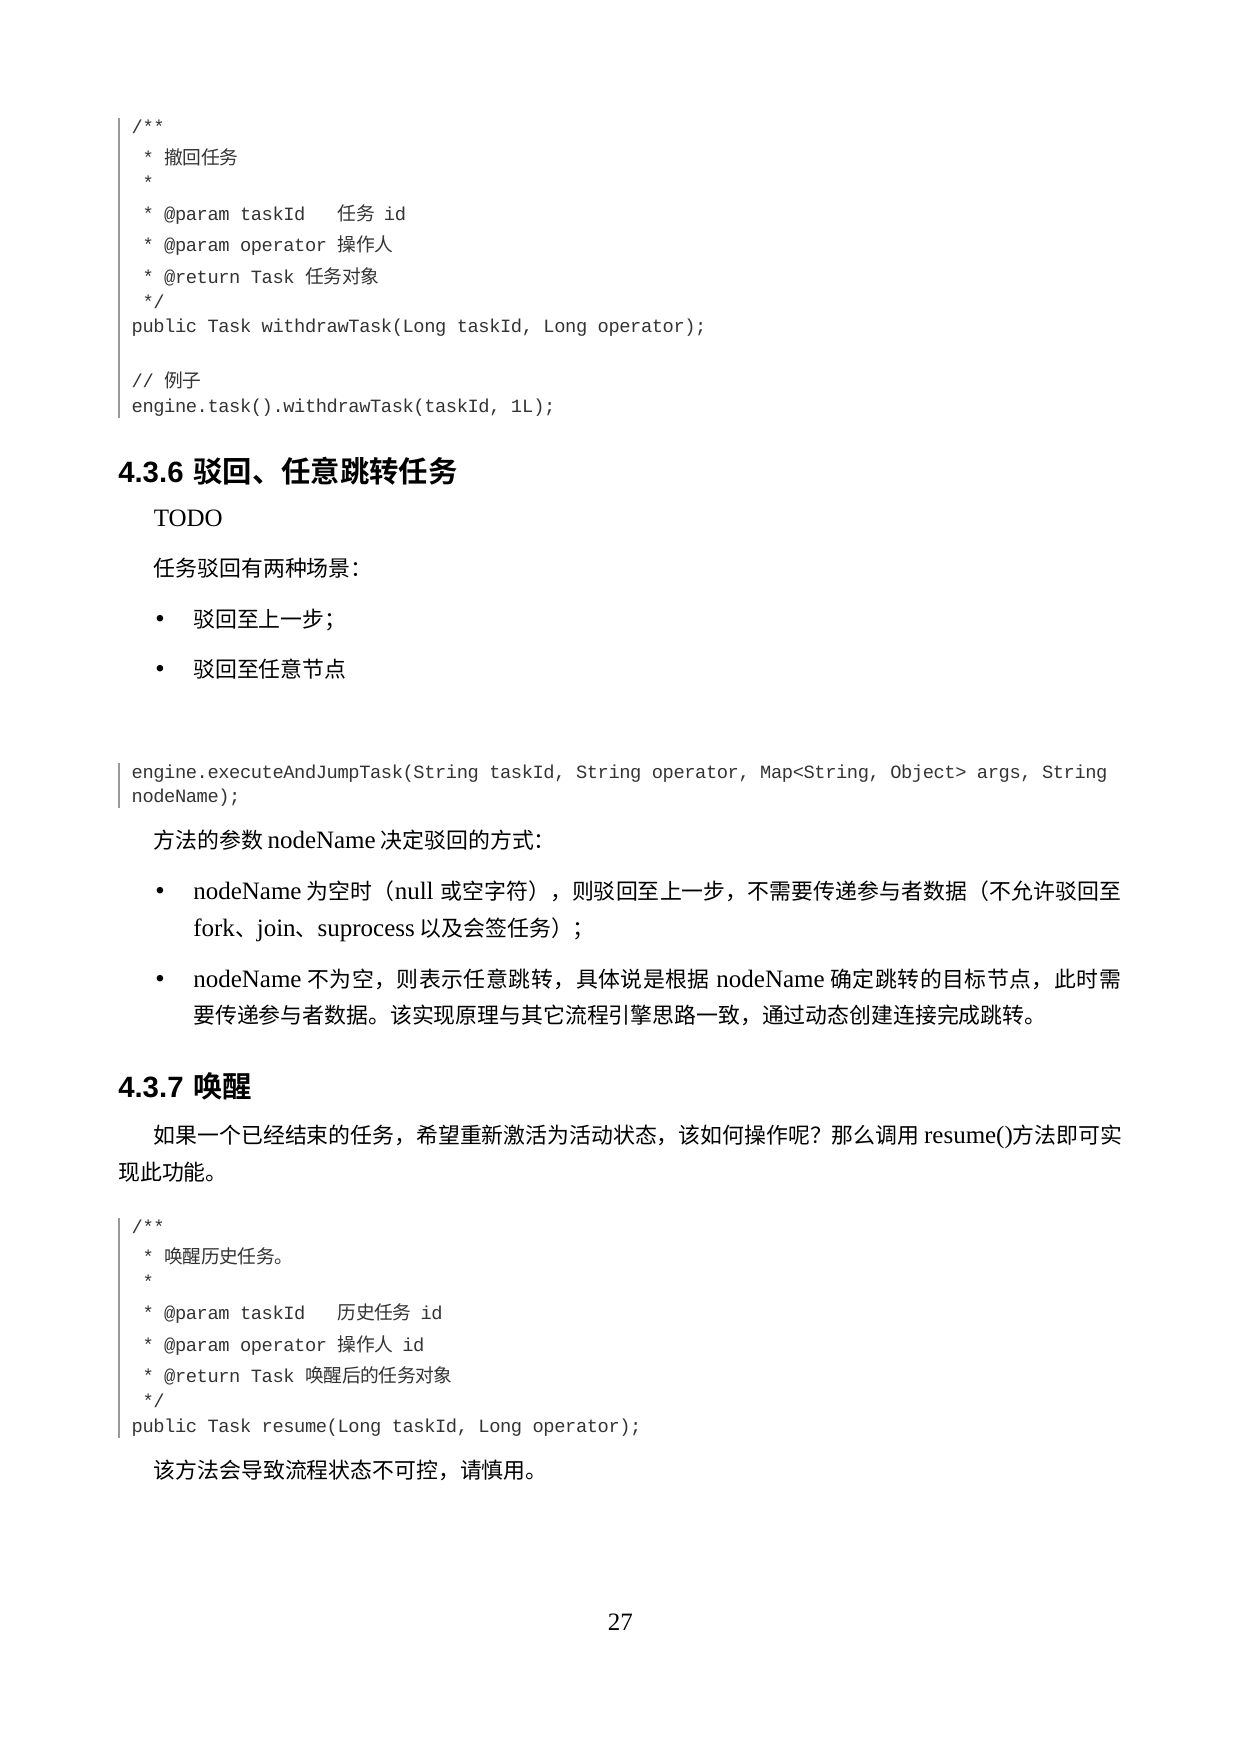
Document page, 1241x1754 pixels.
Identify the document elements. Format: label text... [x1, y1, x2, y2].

list 驳回至任意节点 [156, 652, 1122, 684]
text 如果一个已经结束的任务，希望重新激活为活动状态，该如何操作呢？那么调用resume()方法即可实现此功能。 [118, 1118, 1122, 1186]
text * @param taskId 任务 id [120, 198, 1122, 226]
text /** [120, 118, 1122, 139]
text engine.task().withdrawTask(taskId, 1L); [120, 397, 1122, 418]
text * [120, 174, 1122, 195]
text public Task withdrawTask(Long taskId, Long operator); [120, 317, 1122, 338]
text 方法的参数nodeName决定驳回的方式： [118, 823, 1122, 855]
list 驳回至上一步； [156, 602, 1122, 633]
text // 例子 [120, 366, 1122, 393]
text */ [120, 1392, 1122, 1413]
text * @return Task 唤醒后的任务对象 [120, 1361, 1122, 1388]
text engine.executeAndJumpTask(String taskId, String operator, Map<String, Object> args, String nodeName); [120, 763, 1122, 808]
text * @return Task 任务对象 [120, 261, 1122, 289]
text * [120, 1273, 1122, 1294]
list nodeName不为空，则表示任意跳转，具体说是根据nodeName确定跳转的目标节点，此时需要传递参与者数据。该实现原理与其它流程引擎思路一致，通过动态创建连接完成跳转。 [156, 962, 1122, 1029]
subtitle 驳回、任意跳转任务 [118, 448, 1122, 491]
list nodeName为空时（null 或空字符），则驳回至上一步，不需要传递参与者数据（不允许驳回至 fork、join、suprocess以及会签任务）； [156, 874, 1122, 942]
text * 唤醒历史任务。 [120, 1242, 1122, 1269]
text */ [120, 293, 1122, 314]
text /** [118, 1217, 1122, 1239]
text 该方法会导致流程状态不可控，请慎用。 [118, 1453, 1122, 1484]
text * @param taskId 历史任务 id [120, 1298, 1122, 1325]
text * @param operator 操作人 [120, 230, 1122, 257]
subtitle 唤醒 [118, 1063, 1122, 1106]
text * 撤回任务 [120, 142, 1122, 170]
text public Task resume(Long taskId, Long operator); [120, 1416, 1122, 1438]
text TODO [118, 503, 1122, 532]
text 任务驳回有两种场景： [118, 551, 1122, 582]
text * @param operator 操作人 id [120, 1329, 1122, 1357]
